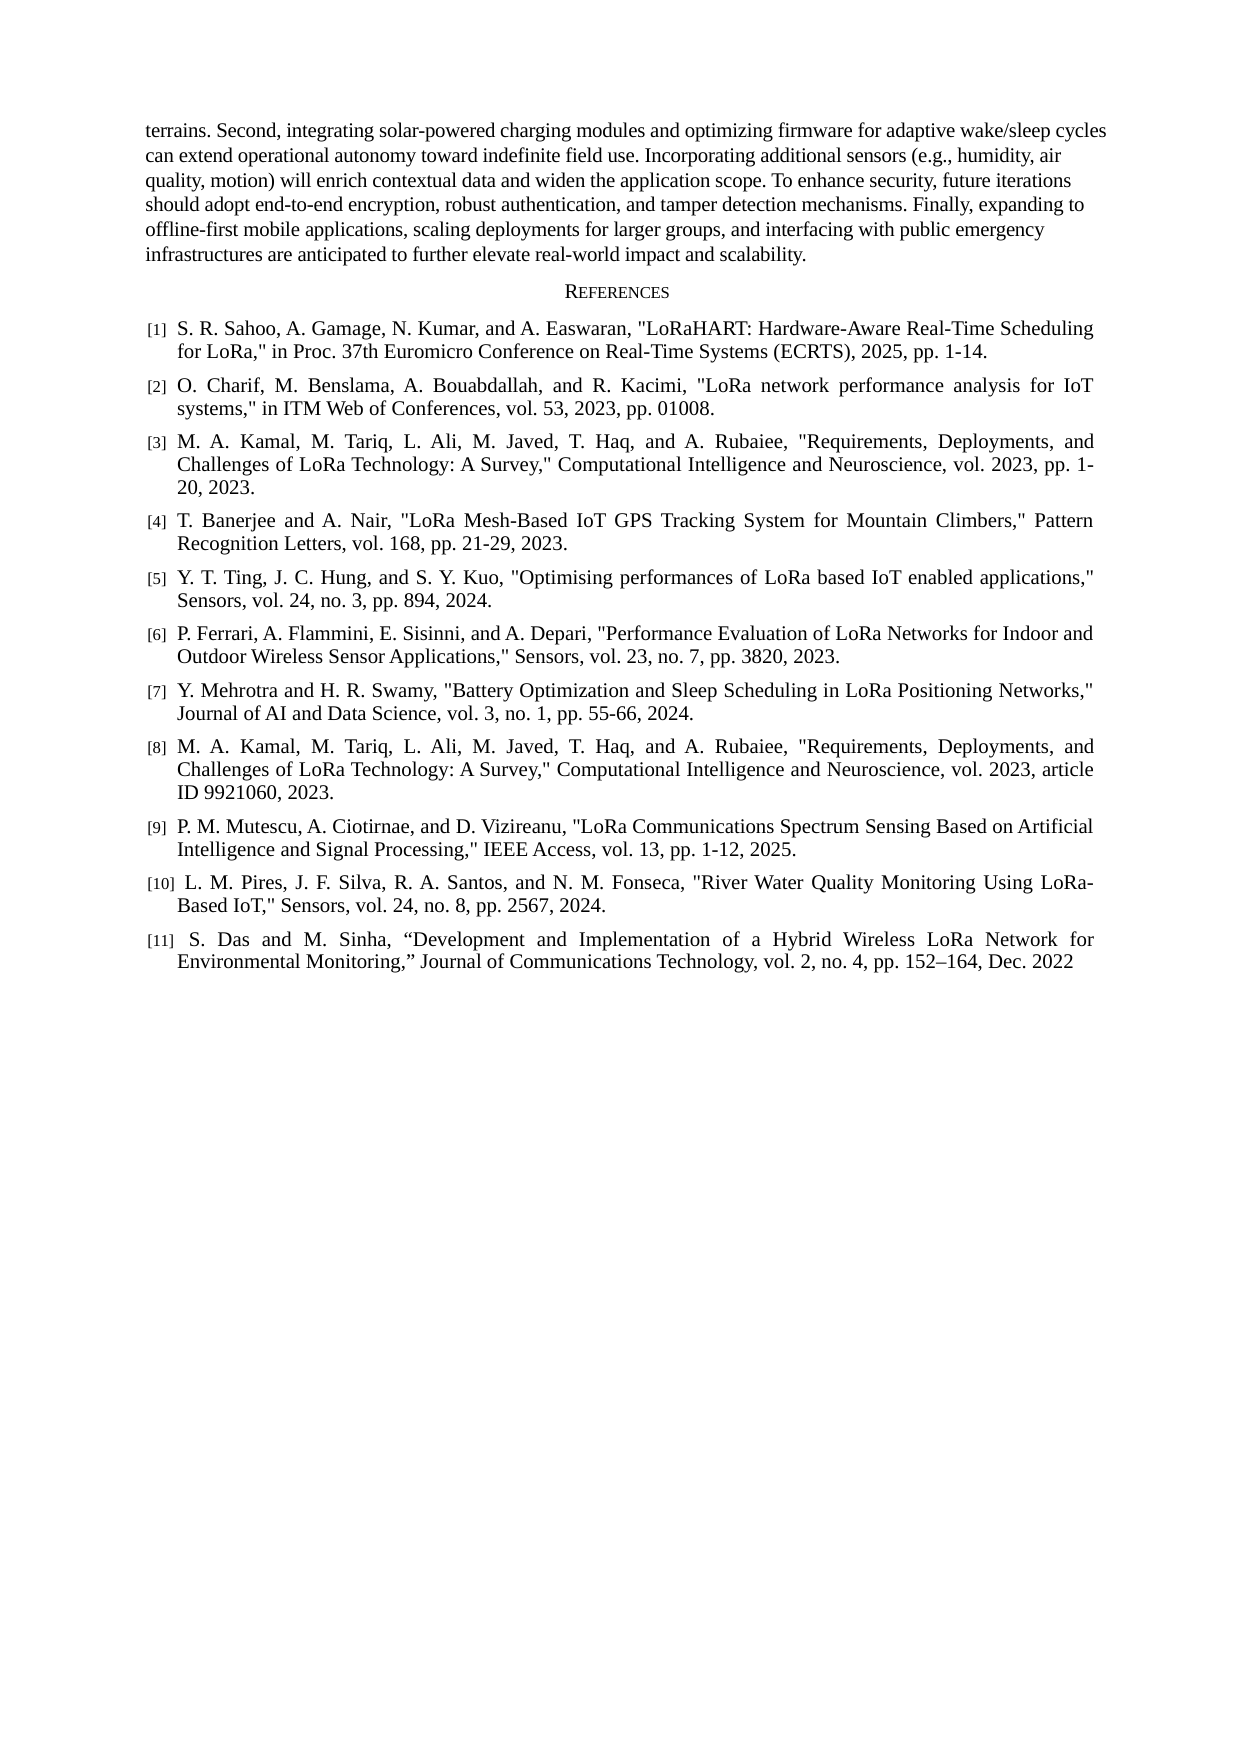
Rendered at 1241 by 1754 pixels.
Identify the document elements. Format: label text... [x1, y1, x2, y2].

list L. M. Pires, J. F. Silva, R. A. Santos, and N. M. Fonseca, "River Water Quality Monitoring Using LoRa-Based IoT," Sensors, vol. 24, no. 8, pp. 2567, 2024. [147, 871, 1095, 917]
list Y. Mehrotra and H. R. Swamy, "Battery Optimization and Sleep Scheduling in LoRa Positioning Networks," Journal of AI and Data Science, vol. 3, no. 1, pp. 55-66, 2024. [147, 679, 1095, 725]
list P. Ferrari, A. Flammini, E. Sisinni, and A. Depari, "Performance Evaluation of LoRa Networks for Indoor and Outdoor Wireless Sensor Applications," Sensors, vol. 23, no. 7, pp. 3820, 2023. [147, 622, 1095, 668]
list M. A. Kamal, M. Tariq, L. Ali, M. Javed, T. Haq, and A. Rubaiee, "Requirements, Deployments, and Challenges of LoRa Technology: A Survey," Computational Intelligence and Neuroscience, vol. 2023, pp. 1-20, 2023. [147, 430, 1095, 499]
list Y. T. Ting, J. C. Hung, and S. Y. Kuo, "Optimising performances of LoRa based IoT enabled applications," Sensors, vol. 24, no. 3, pp. 894, 2024. [147, 566, 1095, 612]
list O. Charif, M. Benslama, A. Bouabdallah, and R. Kacimi, "LoRa network performance analysis for IoT systems," in ITM Web of Conferences, vol. 53, 2023, pp. 01008. [147, 374, 1095, 419]
text terrains. Second, integrating solar-powered charging modules and optimizing firmware for adaptive wake/sleep cycles can extend operational autonomy toward indefinite field use. Incorporating additional sensors (e.g., humidity, air quality, motion) will enrich contextual data and widen the application scope. To enhance security, future iterations should adopt end-to-end encryption, robust authentication, and tamper detection mechanisms. Finally, expanding to offline-first mobile applications, scaling deployments for larger groups, and interfacing with public emergency infrastructures are anticipated to further elevate real-world impact and scalability. [145, 118, 1122, 266]
text References [118, 279, 1116, 303]
list T. Banerjee and A. Nair, "LoRa Mesh-Based IoT GPS Tracking System for Mountain Climbers," Pattern Recognition Letters, vol. 168, pp. 21-29, 2023. [147, 509, 1095, 555]
list M. A. Kamal, M. Tariq, L. Ali, M. Javed, T. Haq, and A. Rubaiee, "Requirements, Deployments, and Challenges of LoRa Technology: A Survey," Computational Intelligence and Neuroscience, vol. 2023, article ID 9921060, 2023. [147, 735, 1095, 804]
list S. Das and M. Sinha, “Development and Implementation of a Hybrid Wireless LoRa Network for Environmental Monitoring,” Journal of Communications Technology, vol. 2, no. 4, pp. 152–164, Dec. 2022 [147, 928, 1095, 973]
list P. M. Mutescu, A. Ciotirnae, and D. Vizireanu, "LoRa Communications Spectrum Sensing Based on Artificial Intelligence and Signal Processing," IEEE Access, vol. 13, pp. 1-12, 2025. [147, 815, 1095, 861]
list S. R. Sahoo, A. Gamage, N. Kumar, and A. Easwaran, "LoRaHART: Hardware-Aware Real-Time Scheduling for LoRa," in Proc. 37th Euromicro Conference on Real-Time Systems (ECRTS), 2025, pp. 1-14. [147, 317, 1095, 363]
